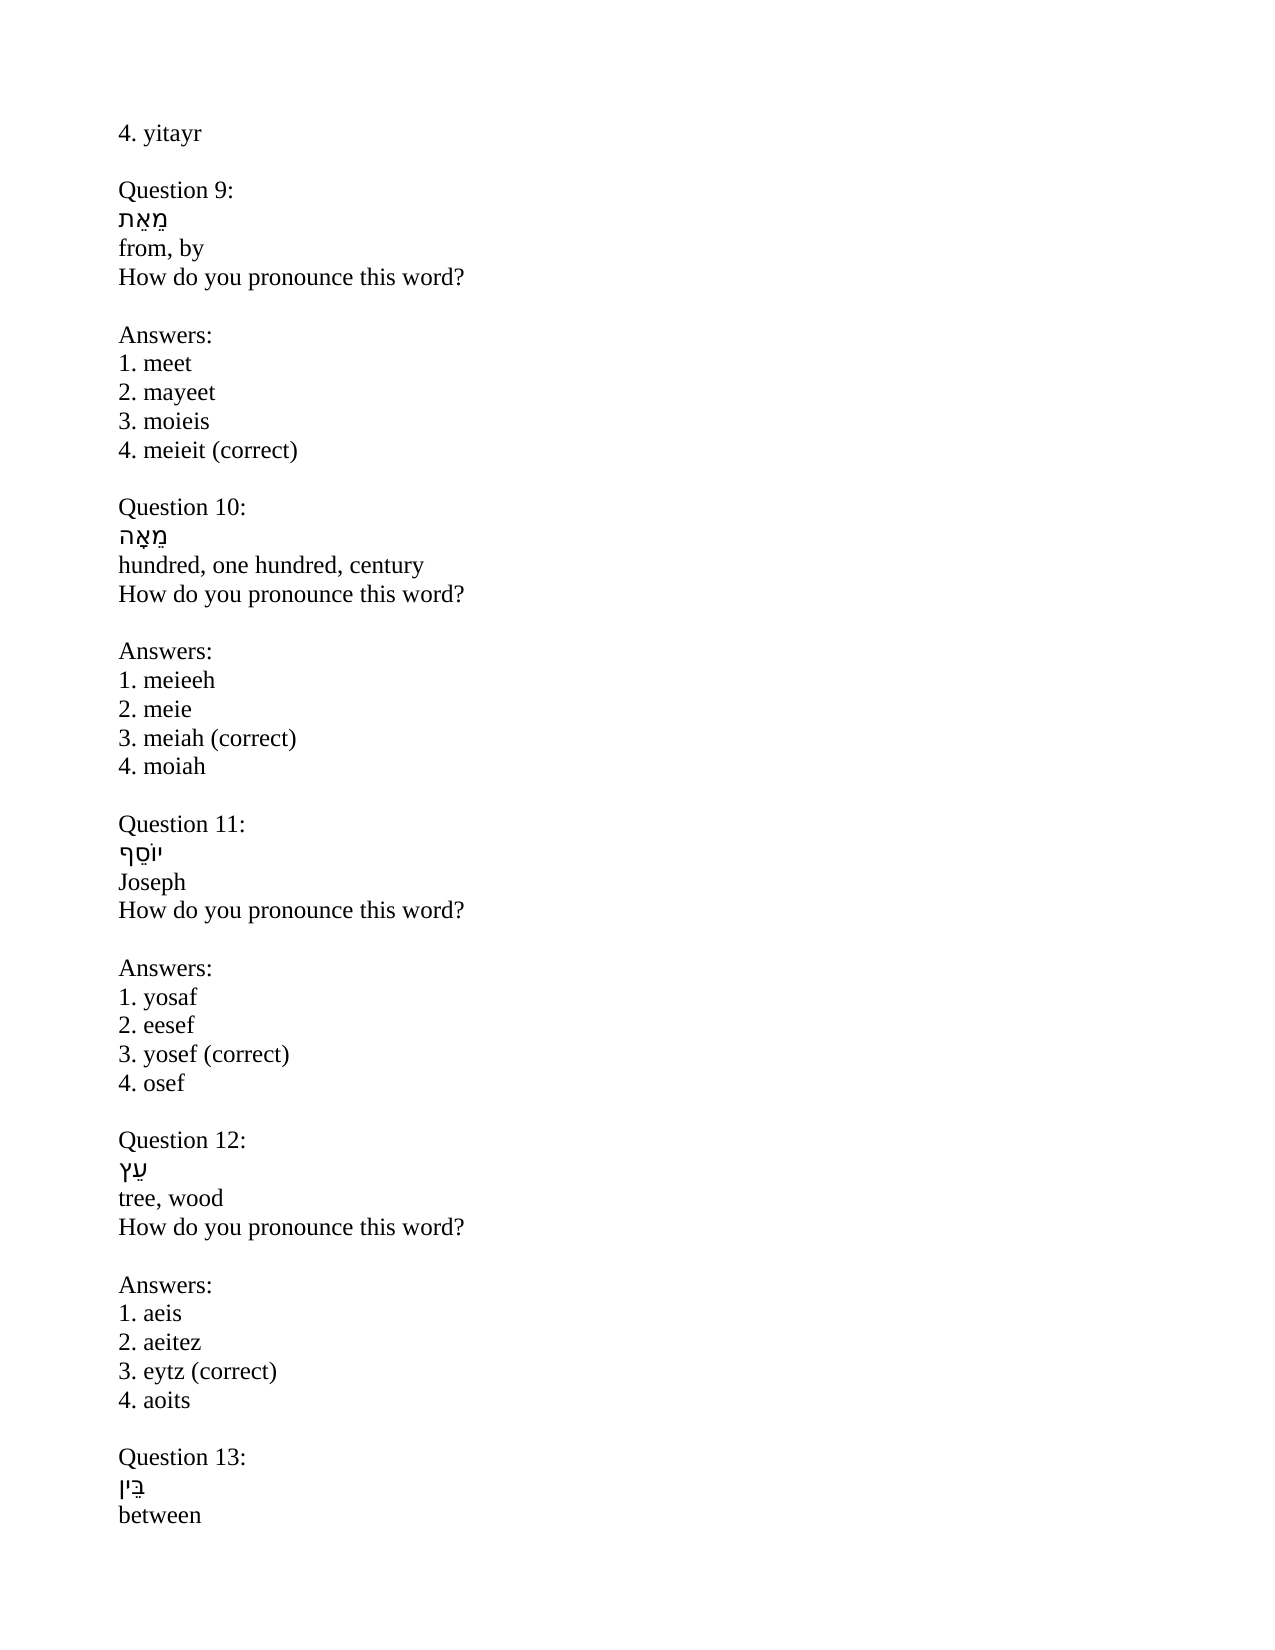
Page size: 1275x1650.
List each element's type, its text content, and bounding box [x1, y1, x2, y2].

text Answers: [118, 320, 1157, 348]
text 1. meieeh [118, 665, 1157, 694]
text בֵּין [118, 1471, 1157, 1500]
text 1. yosaf [118, 982, 1157, 1011]
text 4. moiah [118, 751, 1157, 780]
text 3. moieis [118, 406, 1157, 435]
text between [118, 1500, 1157, 1529]
text 3. eytz (correct) [118, 1356, 1157, 1385]
text יוֹסֵף [118, 838, 1157, 867]
text Question 10: [118, 492, 1157, 521]
text from, by [118, 233, 1157, 262]
text How do you pronounce this word? [118, 896, 1157, 924]
text מֵאֵת [118, 204, 1157, 233]
text 4. meieit (correct) [118, 435, 1157, 463]
text Question 11: [118, 809, 1157, 838]
text hundred, one hundred, century [118, 550, 1157, 579]
text Question 13: [118, 1442, 1157, 1471]
text Answers: [118, 636, 1157, 665]
text 1. aeis [118, 1298, 1157, 1327]
text 4. osef [118, 1068, 1157, 1097]
text 2. eesef [118, 1011, 1157, 1039]
text 4. yitayr [118, 118, 1157, 147]
text 3. meiah (correct) [118, 723, 1157, 751]
text עֵץ [118, 1154, 1157, 1183]
text 1. meet [118, 348, 1157, 377]
text מֵאָה [118, 521, 1157, 550]
text 4. aoits [118, 1385, 1157, 1413]
text 3. yosef (correct) [118, 1039, 1157, 1068]
text Answers: [118, 953, 1157, 982]
text Question 9: [118, 176, 1157, 204]
text Joseph [118, 867, 1157, 896]
text Answers: [118, 1270, 1157, 1298]
text 2. mayeet [118, 377, 1157, 406]
text 2. meie [118, 694, 1157, 723]
text How do you pronounce this word? [118, 579, 1157, 608]
text How do you pronounce this word? [118, 1212, 1157, 1241]
text How do you pronounce this word? [118, 262, 1157, 291]
text tree, wood [118, 1183, 1157, 1212]
text Question 12: [118, 1126, 1157, 1154]
text 2. aeitez [118, 1327, 1157, 1356]
